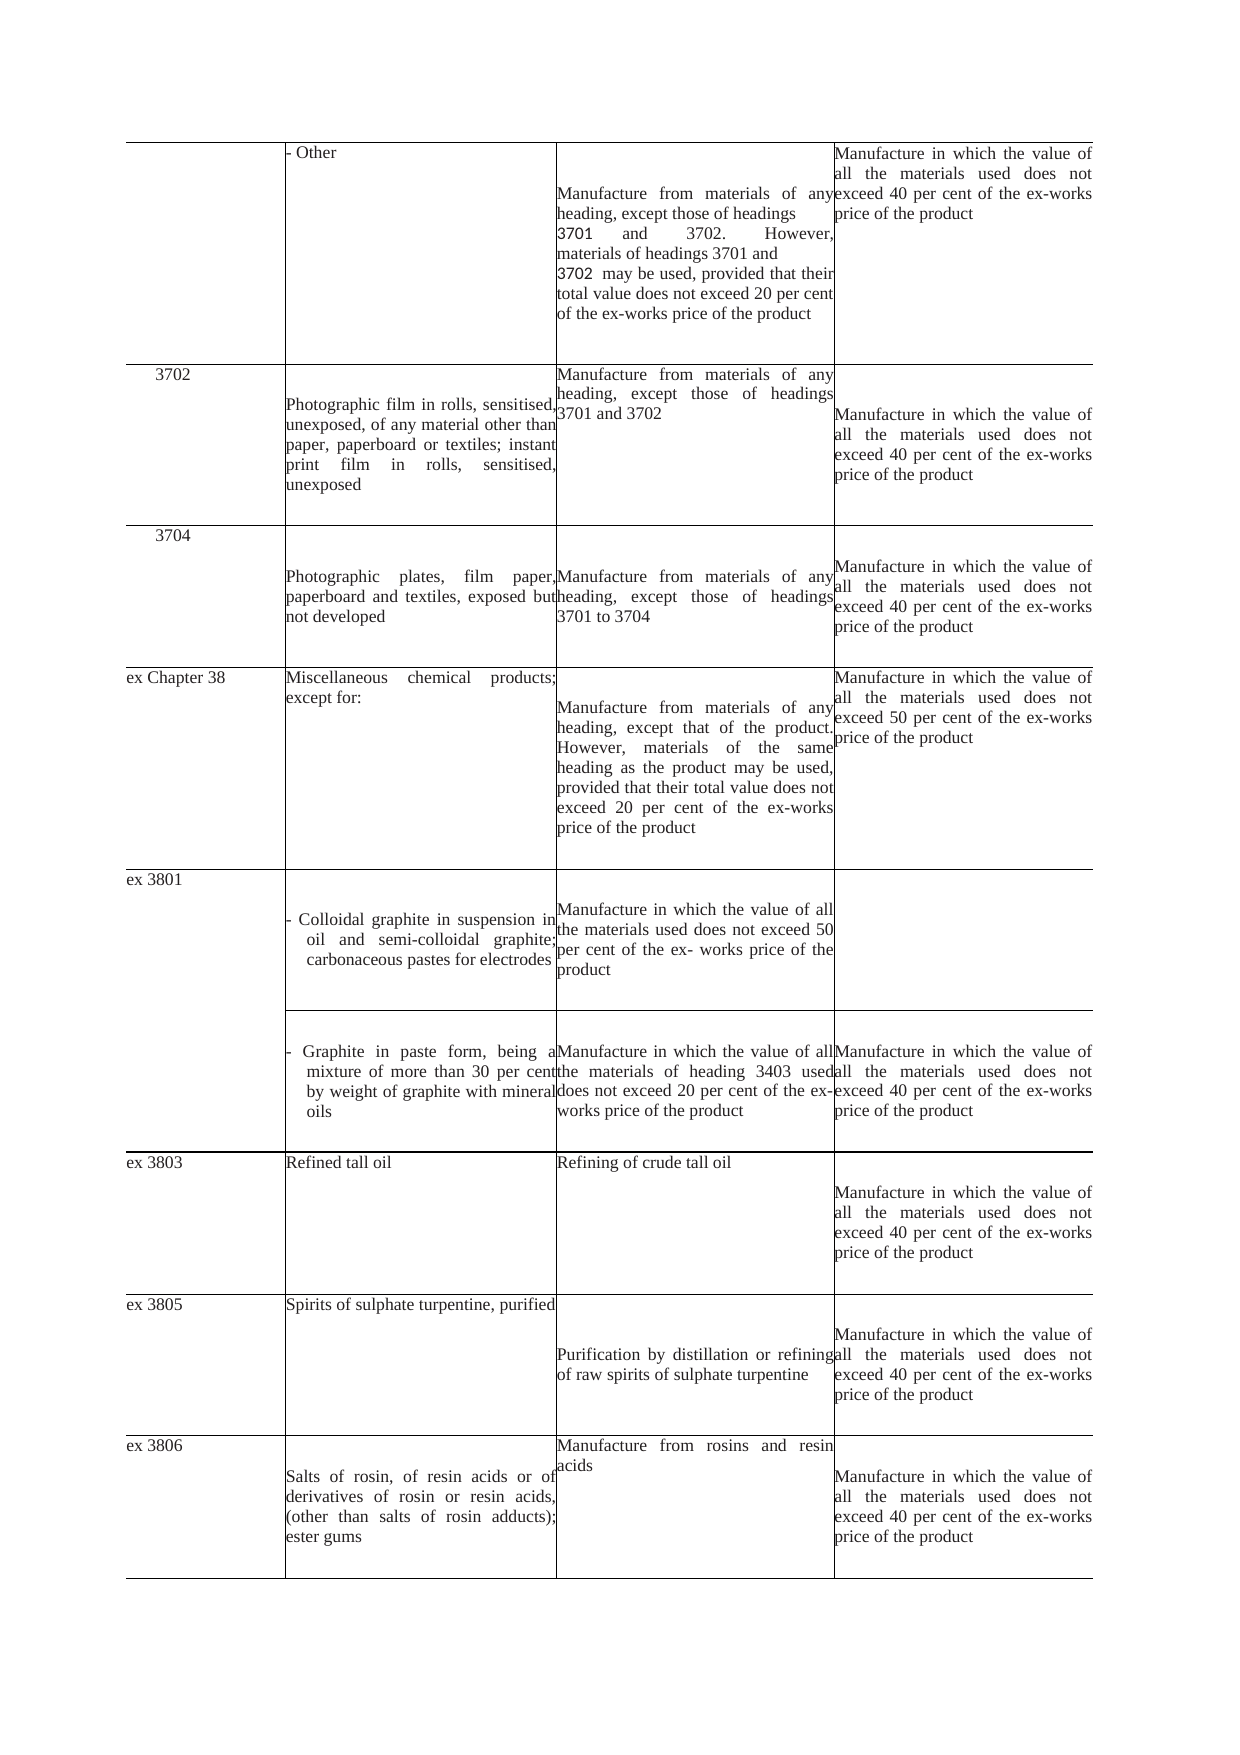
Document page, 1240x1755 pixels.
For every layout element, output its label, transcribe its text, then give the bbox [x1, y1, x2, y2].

table_cell Manufacture in which the value of all the materials used does not exceed 50 per cent of the ex- works price of the product [557, 870, 834, 1010]
table_cell Manufacture in which the value of all the materials used does not exceed 40 per cent of the ex-works price of the product [835, 526, 1093, 667]
table_cell Manufacture from materials of any heading, except those of headings 3701 and 3702 [557, 365, 834, 525]
table_cell - Graphite in paste form, being a mixture of more than 30 per cent by weight of graphite with mineral oils [286, 1011, 556, 1151]
table_cell Manufacture in which the value of all the materials used does not exceed 50 per cent of the ex-works price of the product [835, 668, 1093, 868]
table_cell Miscellaneous chemical products; except for: [286, 668, 556, 868]
table_cell 3704 [126, 526, 285, 667]
table_cell Photographic plates, film paper, paperboard and textiles, exposed but not developed [286, 526, 556, 667]
table_cell - Colloidal graphite in suspension in oil and semi-colloidal graphite; carbonaceous pastes for electrodes [286, 870, 556, 1010]
table_cell Photographic film in rolls, sensi­tised, unexposed, of any material other than paper, paperboard or textiles; instant print film in rolls, sensitised, unexposed [286, 365, 556, 525]
table_cell Manufacture in which the value of all the materials used does not exceed 40 per cent of the ex-works price of the product [835, 1153, 1093, 1293]
table_cell Manufacture in which the value of all the materials used does not exceed 40 per cent of the ex-works price of the product [835, 1295, 1093, 1435]
table_cell Salts of rosin, of resin acids or of derivatives of rosin or resin acids, (other than salts of rosin adducts); ester gums [286, 1436, 556, 1577]
table_cell Manufacture in which the value of all the materials used does not exceed 40 per cent of the ex-works price of the product [835, 365, 1093, 525]
table_cell ex Chapter 38 [126, 668, 285, 868]
table_cell Manufacture from materials of any heading, except those of headings 3701 to 3704 [557, 526, 834, 667]
table_cell Spirits of sulphate turpentine, purified [286, 1295, 556, 1435]
table_cell Manufacture in which the value of all the materials of heading 3403 used does not exceed 20 per cent of the ex-works price of the product [557, 1011, 834, 1151]
table_cell - Other [286, 143, 556, 364]
table_cell [126, 143, 285, 364]
table_cell ex 3805 [126, 1295, 285, 1435]
table_cell Refining of crude tall oil [557, 1153, 834, 1293]
table_cell Manufacture in which the value of all the materials used does not exceed 40 per cent of the ex-works price of the product [835, 1011, 1093, 1151]
table_cell Manufacture from materials of any heading, except that of the product. However, materials of the same heading as the product may be used, provided that their total value does not exceed 20 per cent of the ex-works price of the product [557, 668, 834, 868]
table_cell Refined tall oil [286, 1153, 556, 1293]
table_cell Manufacture from rosins and resin acids [557, 1436, 834, 1577]
table_cell Manufacture in which the value of all the materials used does not exceed 40 per cent of the ex-works price of the product [835, 1436, 1093, 1577]
table_cell Manufacture in which the value of all the materials used does not exceed 40 per cent of the ex-works price of the product [835, 143, 1093, 364]
table_cell ex 3803 [126, 1153, 285, 1293]
table_cell ex 3801 [126, 870, 285, 1151]
table_cell ex 3806 [126, 1436, 285, 1577]
table_cell 3702 [126, 365, 285, 525]
table_cell [835, 870, 1093, 1010]
table_cell Purification by distillation or refining of raw spirits of sulphate turpentine [557, 1295, 834, 1435]
table_cell Manufacture from materials of any heading, except those of headings and 3702. However, materials of headings 3701 and may be used, provided that their total value does not exceed 20 per cent of the ex-works price of the product [557, 143, 834, 364]
